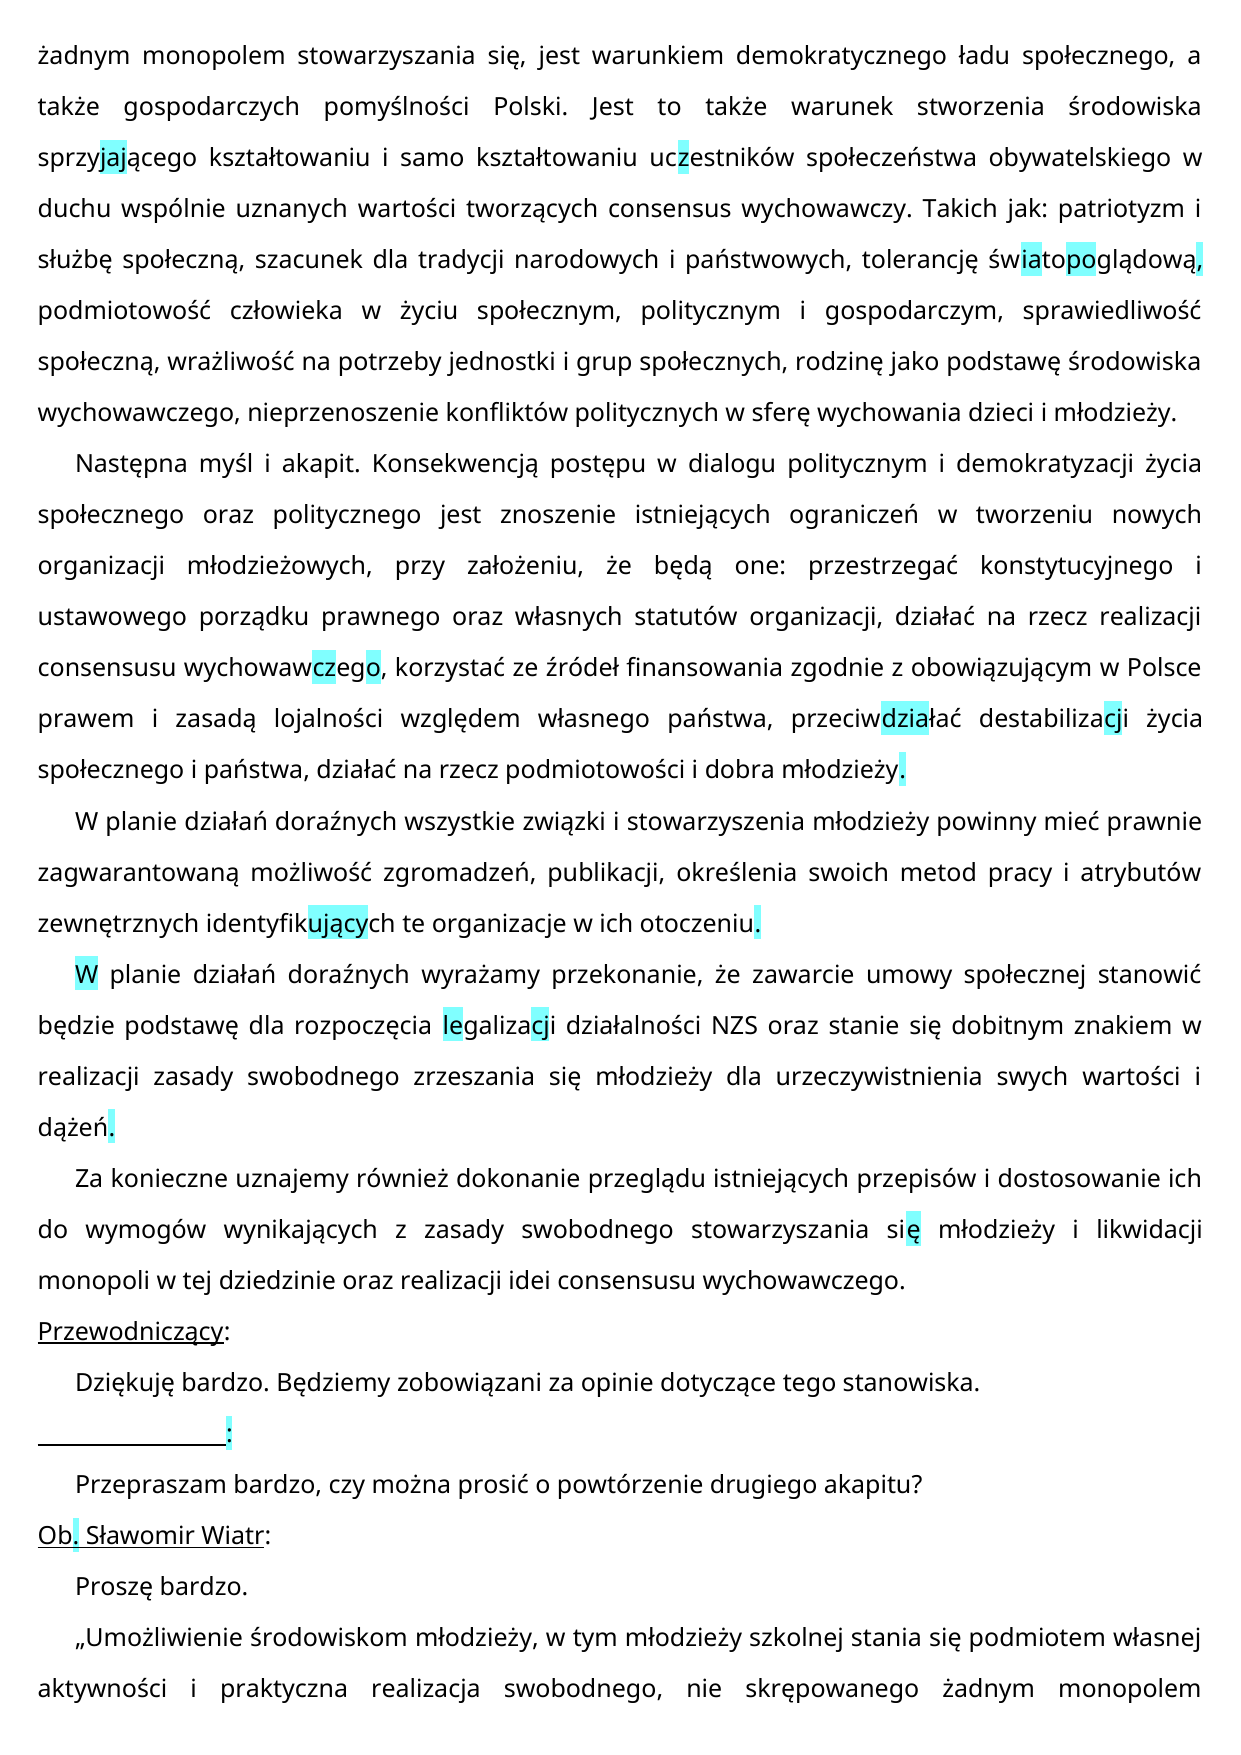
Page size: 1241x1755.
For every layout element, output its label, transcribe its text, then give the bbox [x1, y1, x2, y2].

text : [37, 1416, 1203, 1450]
text Dziękuję bardzo. Będziemy zobowiązani za opinie dotyczące tego stanowiska. [37, 1364, 1203, 1399]
text żadnym monopolem stowarzyszania się, jest warunkiem demokratycznego ładu społecznego, a także gospodarczych pomyślności Polski. Jest to także warunek stworzenia środowiska sprzyjającego kształtowaniu i samo kształtowaniu uczestników społeczeństwa obywatelskiego w duchu wspólnie uznanych wartości tworzących consensus wychowawczy. Takich jak: patriotyzm i służbę społeczną, szacunek dla tradycji narodowych i państwowych, tolerancję światopoglądową, podmiotowość człowieka w życiu społecznym, politycznym i gospodarczym, sprawiedliwość społeczną, wrażliwość na potrzeby jednostki i grup społecznych, rodzinę jako podstawę środowiska wychowawczego, nieprzenoszenie konfliktów politycznych w sferę wychowania dzieci i młodzieży. [37, 37, 1203, 429]
text Przepraszam bardzo, czy można prosić o powtórzenie drugiego akapitu? [37, 1467, 1203, 1501]
text Następna myśl i akapit. Konsekwencją postępu w dialogu politycznym i demokratyzacji życia społecznego oraz politycznego jest znoszenie istniejących ograniczeń w tworzeniu nowych organizacji młodzieżowych, przy założeniu, że będą one: przestrzegać konstytucyjnego i ustawowego porządku prawnego oraz własnych statutów organizacji, działać na rzecz realizacji consensusu wychowawczego, korzystać ze źródeł finansowania zgodnie z obowiązującym w Polsce prawem i zasadą lojalności względem własnego państwa, przeciwdziałać destabilizacji życia społecznego i państwa, działać na rzecz podmiotowości i dobra młodzieży. [37, 446, 1203, 786]
text W planie działań doraźnych wszystkie związki i stowarzyszenia młodzieży powinny mieć prawnie zagwarantowaną możliwość zgromadzeń, publikacji, określenia swoich metod pracy i atrybutów zewnętrznych identyfikujących te organizacje w ich otoczeniu. [37, 803, 1203, 939]
text Ob. Sławomir Wiatr: [37, 1518, 1203, 1552]
text Za konieczne uznajemy również dokonanie przeglądu istniejących przepisów i dostosowanie ich do wymogów wynikających z zasady swobodnego stowarzyszania się młodzieży i likwidacji monopoli w tej dziedzinie oraz realizacji idei consensusu wychowawczego. [37, 1160, 1203, 1297]
text Proszę bardzo. [37, 1569, 1203, 1603]
text Przewodniczący: [37, 1313, 1203, 1348]
text W planie działań doraźnych wyrażamy przekonanie, że zawarcie umowy społecznej stanowić będzie podstawę dla rozpoczęcia legalizacji działalności NZS oraz stanie się dobitnym znakiem w realizacji zasady swobodnego zrzeszania się młodzieży dla urzeczywistnienia swych wartości i dążeń. [37, 956, 1203, 1143]
text „Umożliwienie środowiskom młodzieży, w tym młodzieży szkolnej stania się podmiotem własnej aktywności i praktyczna realizacja swobodnego, nie skrępowanego żadnym monopolem [37, 1620, 1203, 1705]
